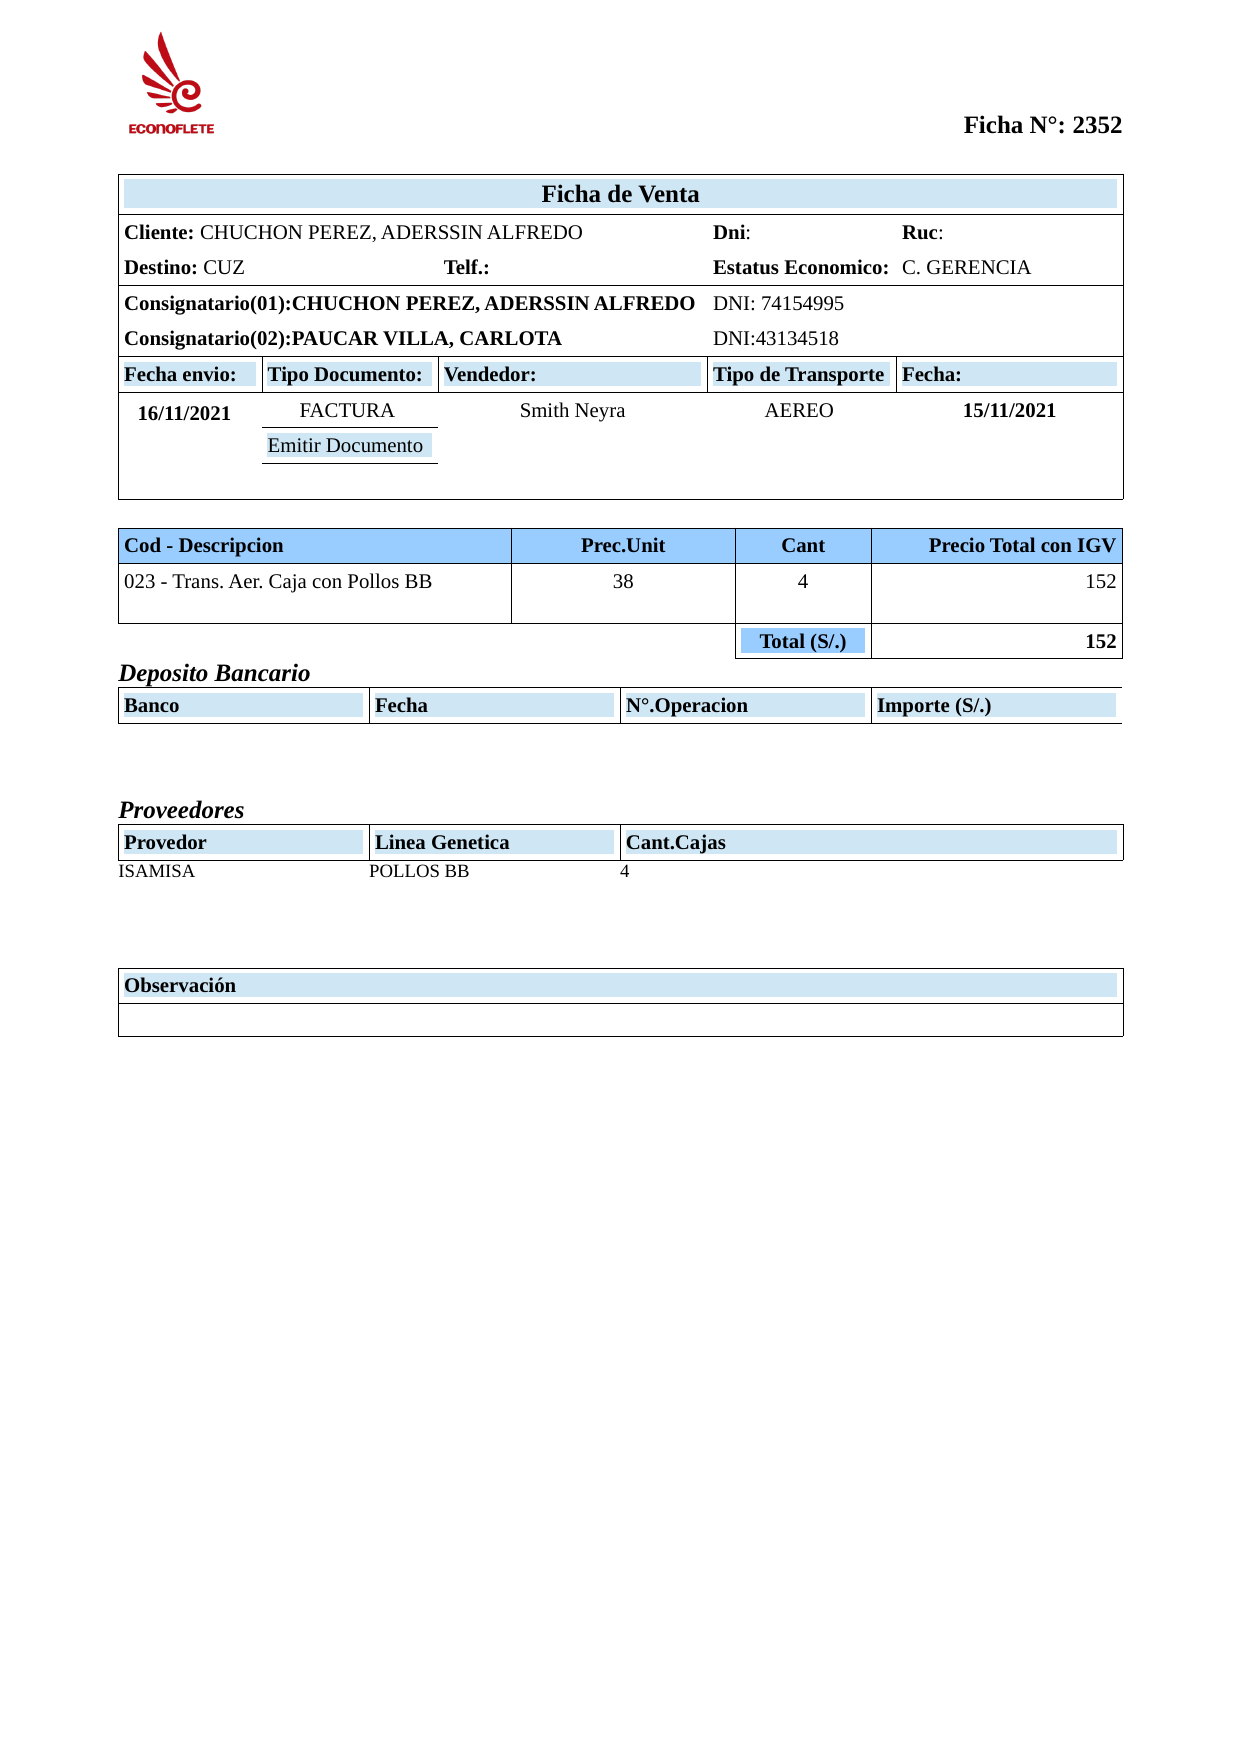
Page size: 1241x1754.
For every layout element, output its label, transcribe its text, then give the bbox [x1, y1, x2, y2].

table_cell C. GERENCIA [896, 249, 1123, 285]
table_cell [369, 771, 620, 795]
table_cell Ruc: [896, 215, 1123, 249]
table_cell [871, 724, 1122, 747]
table_header Cant [736, 529, 871, 563]
table_cell Consignatario(02):PAUCAR VILLA, CARLOTA [119, 321, 707, 356]
table_cell [620, 747, 871, 771]
table_cell [118, 924, 369, 946]
table_cell Cliente: CHUCHON PEREZ, ADERSSIN ALFREDO [119, 215, 707, 249]
table_cell Telf.: [438, 249, 707, 285]
table_cell Fecha: [897, 357, 1123, 392]
table_cell Tipo de Transporte [708, 357, 896, 392]
table_cell POLLOS BB [369, 861, 620, 881]
table_cell [369, 747, 620, 771]
table_cell [369, 724, 620, 747]
table_cell Destino: CUZ [119, 249, 438, 285]
table_cell Smith Neyra [438, 393, 707, 498]
table_cell [118, 903, 369, 924]
table_header Importe (S/.) [872, 688, 1122, 723]
table_header Fecha [370, 688, 620, 723]
table_cell Total (S/.) [736, 624, 871, 658]
table_header Cod - Descripcion [119, 529, 511, 563]
text Deposito Bancario [118, 658, 1122, 687]
table_cell 023 - Trans. Aer. Caja con Pollos BB [119, 564, 511, 623]
table_cell [369, 881, 620, 903]
table_header Observación [119, 969, 1123, 1003]
table_cell [511, 624, 735, 658]
picture [118, 31, 225, 134]
table_cell [620, 724, 871, 747]
table_cell 4 [620, 861, 1123, 881]
table_cell [620, 924, 1123, 946]
table_header Provedor [119, 825, 369, 859]
table_cell [369, 946, 620, 967]
table_cell Dni: [707, 215, 896, 249]
table_cell Fecha envio: [119, 357, 262, 392]
table_cell [118, 624, 511, 658]
table_cell [119, 1004, 1123, 1036]
table_header N°.Operacion [621, 688, 871, 723]
table_cell 4 [736, 564, 871, 623]
table_cell [118, 771, 369, 795]
table_header Precio Total con IGV [872, 529, 1122, 563]
table_cell Tipo Documento: [263, 357, 438, 392]
table_cell [262, 464, 438, 498]
table_cell [118, 724, 369, 747]
table_cell FACTURA [262, 393, 438, 427]
table_header Ficha de Venta [119, 175, 1123, 214]
table_cell [620, 903, 1123, 924]
table_header Cant.Cajas [621, 825, 1123, 859]
table_cell [369, 924, 620, 946]
table_cell 16/11/2021 [119, 393, 262, 498]
table_cell Consignatario(01):CHUCHON PEREZ, ADERSSIN ALFREDO [119, 286, 707, 321]
table_cell 152 [872, 624, 1122, 658]
table_cell 152 [872, 564, 1122, 623]
table_cell [369, 903, 620, 924]
table_cell [118, 881, 369, 903]
table_cell [118, 747, 369, 771]
table_cell [871, 747, 1122, 771]
table_cell 38 [512, 564, 735, 623]
table_cell ISAMISA [118, 861, 369, 881]
text Proveedores [118, 795, 1122, 824]
table_cell [620, 771, 871, 795]
table_cell [871, 771, 1122, 795]
table_cell DNI:43134518 [707, 321, 1123, 356]
table_cell 15/11/2021 [896, 393, 1123, 498]
table_cell Vendedor: [439, 357, 707, 392]
table_cell [620, 946, 1123, 967]
table_header Banco [119, 688, 369, 723]
table_cell [118, 946, 369, 967]
table_header Prec.Unit [512, 529, 735, 563]
table_cell Estatus Economico: [707, 249, 896, 285]
table_cell DNI: 74154995 [707, 286, 1123, 321]
table_cell Emitir Documento [262, 428, 438, 463]
table_cell AEREO [707, 393, 896, 498]
table_cell [620, 881, 1123, 903]
table_header Linea Genetica [370, 825, 620, 859]
